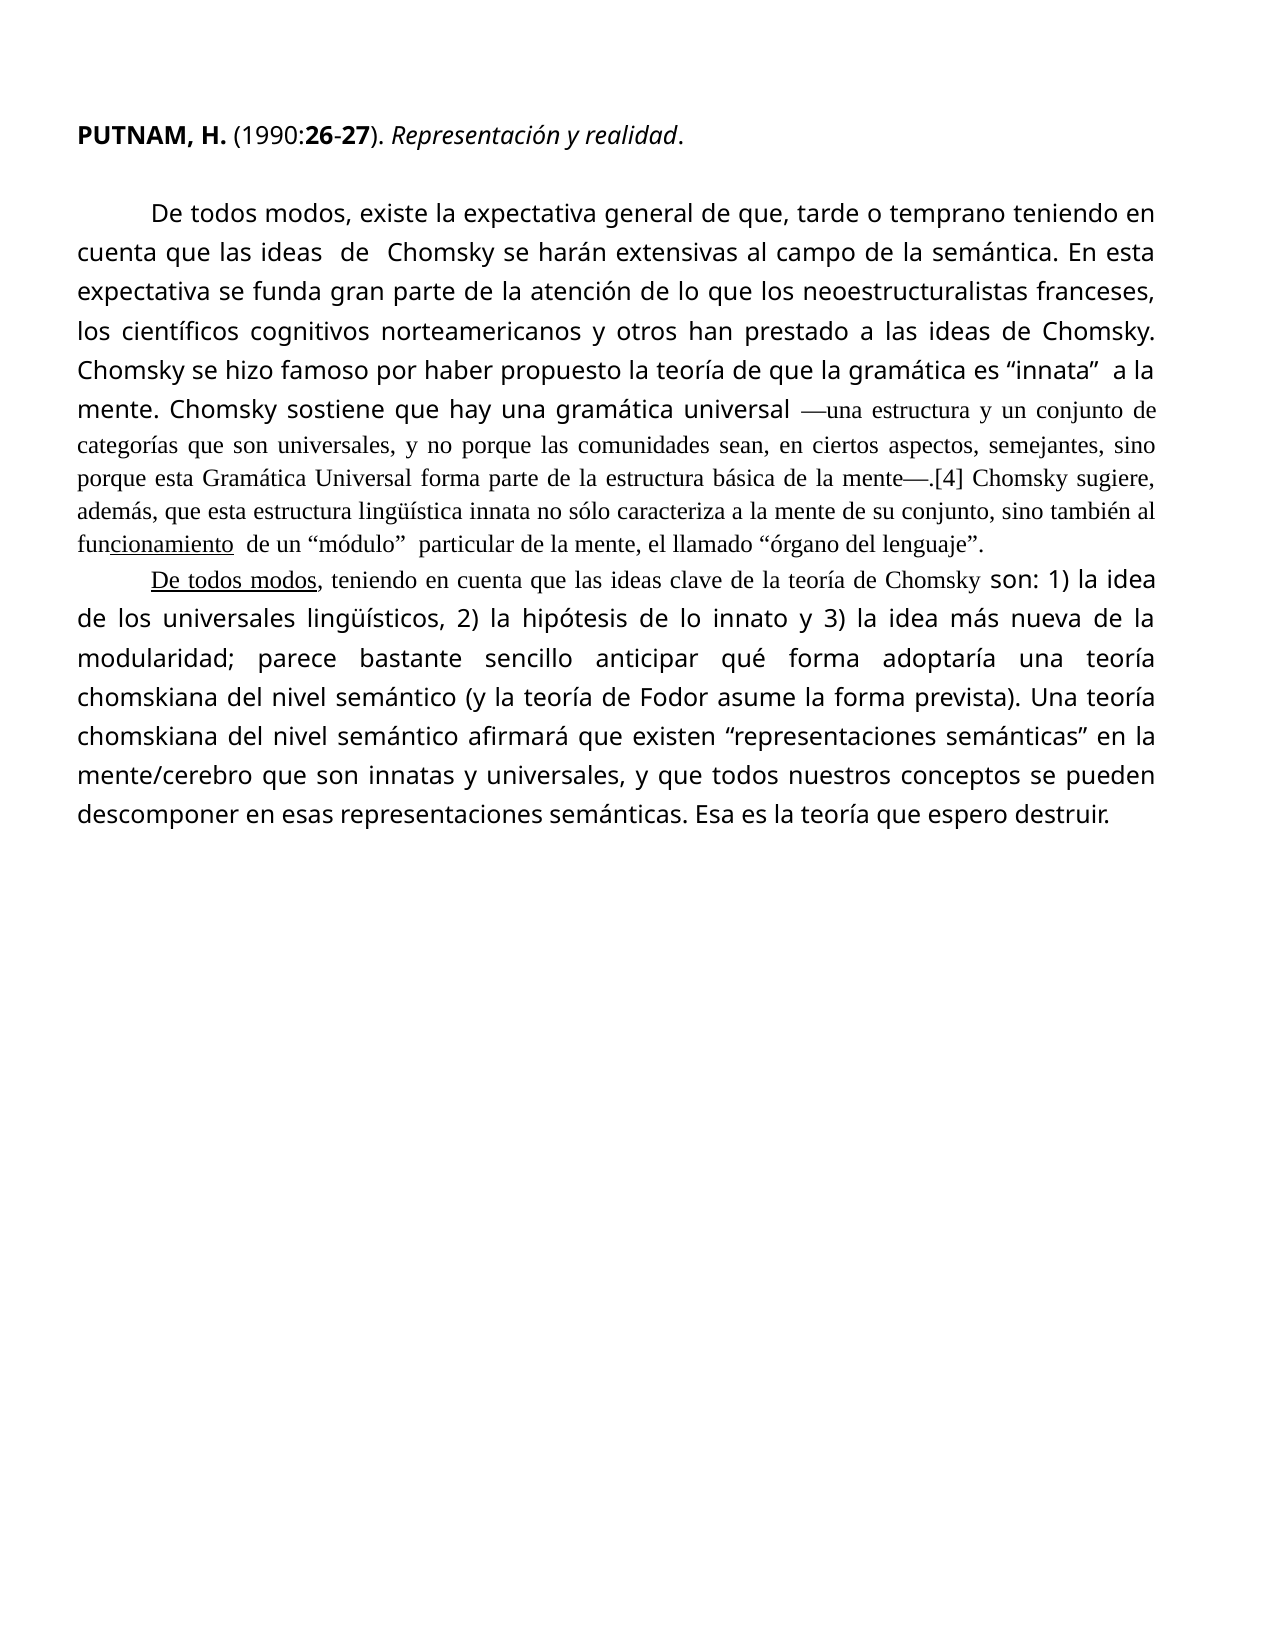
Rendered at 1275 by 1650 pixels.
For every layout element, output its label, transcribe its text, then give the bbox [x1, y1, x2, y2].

text De todos modos, teniendo en cuenta que las ideas clave de la teoría de Chomsky son: 1) la idea de los universales lingüísticos, 2) la hipótesis de lo innato y 3) la idea más nueva de la modularidad; parece bastante sencillo anticipar qué forma adoptaría una teoría chomskiana del nivel semántico (y la teoría de Fodor asume la forma prevista). Una teoría chomskiana del nivel semántico afirmará que existen “representaciones semánticas” en la mente/cerebro que son innatas y universales, y que todos nuestros conceptos se pueden descomponer en esas representaciones semánticas. Esa es la teoría que espero destruir. [77, 562, 1157, 831]
text PUTNAM, H. (1990:26-27). Representación y realidad. [77, 117, 1157, 151]
text De todos modos, existe la expectativa general de que, tarde o temprano teniendo en cuenta que las ideas de Chomsky se harán extensivas al campo de la semántica. En esta expectativa se funda gran parte de la atención de lo que los neoestructuralistas franceses, los científicos cognitivos norteamericanos y otros han prestado a las ideas de Chomsky. Chomsky se hizo famoso por haber propuesto la teoría de que la gramática es “innata” a la mente. Chomsky sostiene que hay una gramática universal —una estructura y un conjunto de categorías que son universales, y no porque las comunidades sean, en ciertos aspectos, semejantes, sino porque esta Gramática Universal forma parte de la estructura básica de la mente—.[4] Chomsky sugiere, además, que esta estructura lingüística innata no sólo caracteriza a la mente de su conjunto, sino también al funcionamiento de un “módulo” particular de la mente, el llamado “órgano del lenguaje”. [77, 196, 1157, 558]
